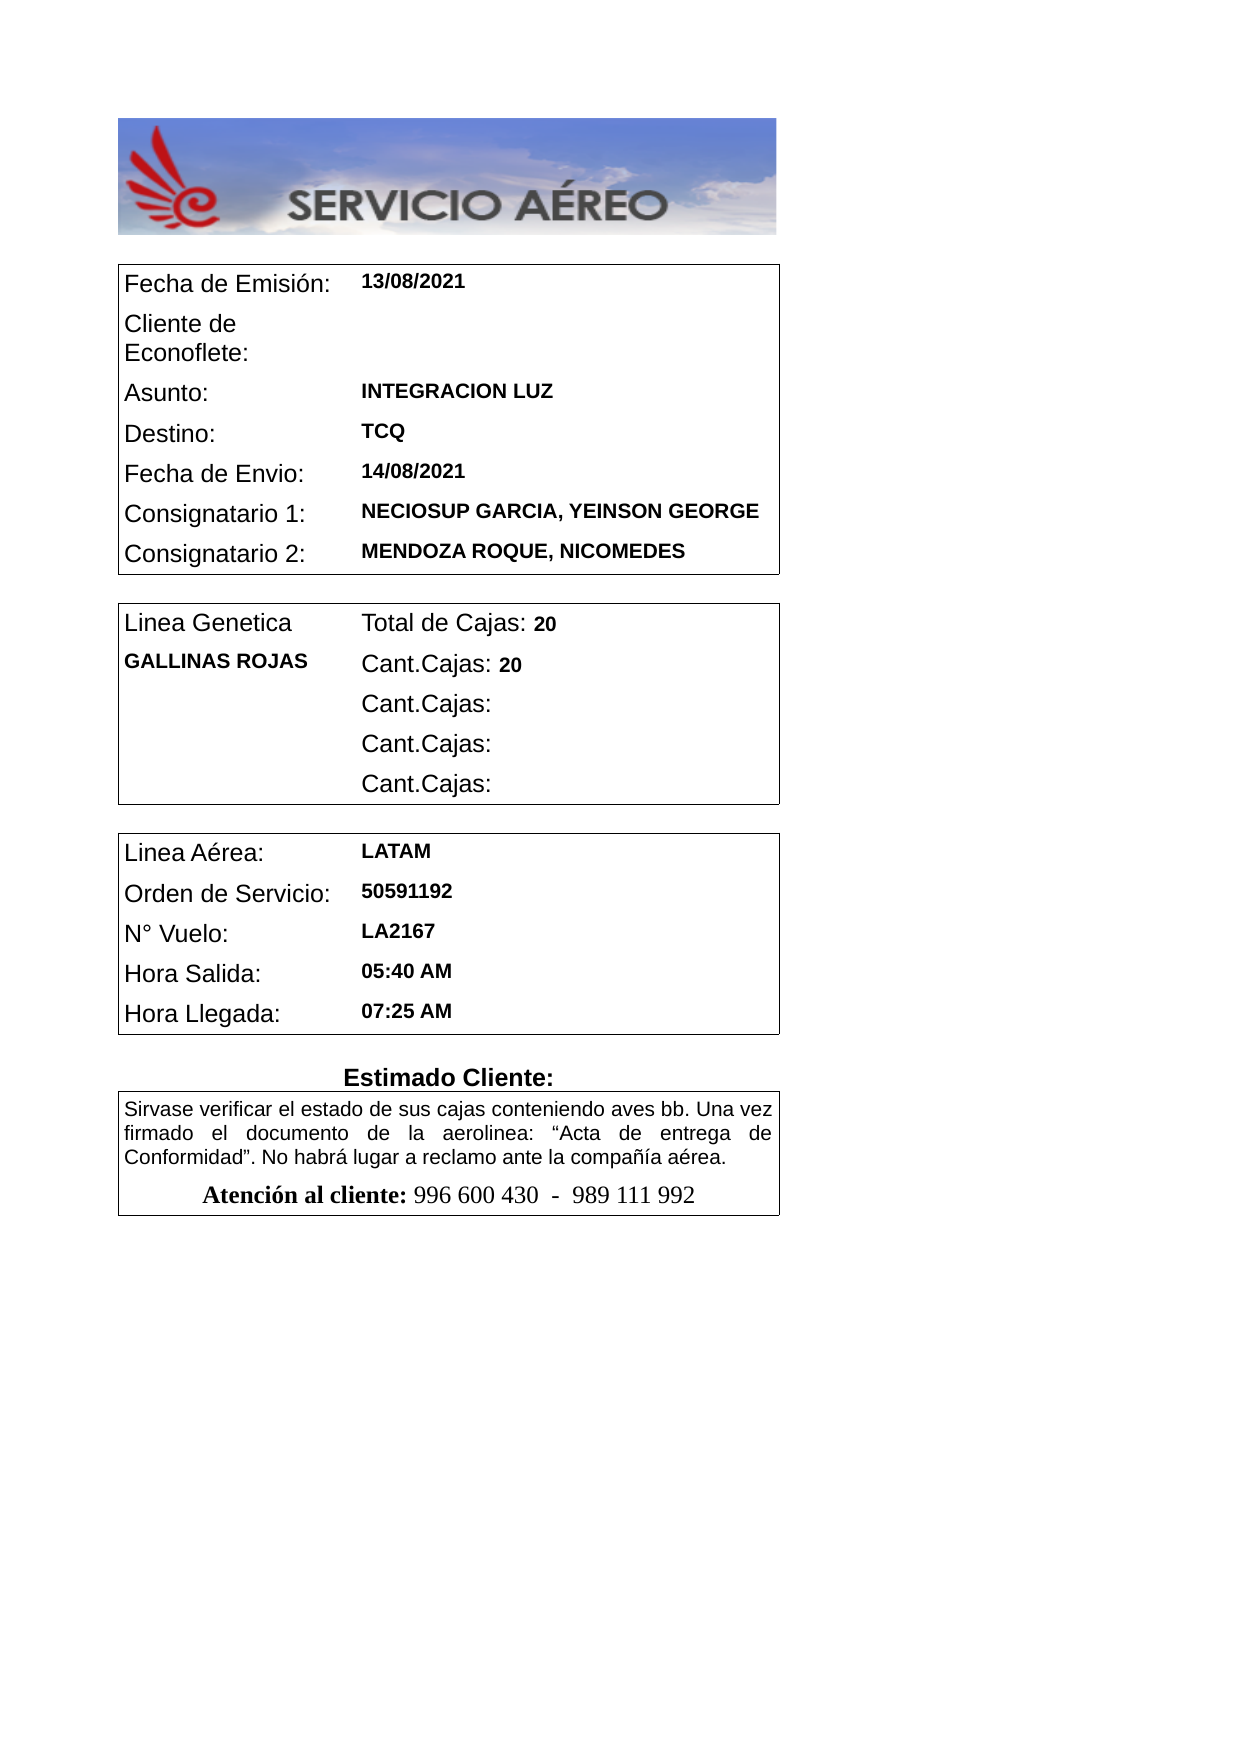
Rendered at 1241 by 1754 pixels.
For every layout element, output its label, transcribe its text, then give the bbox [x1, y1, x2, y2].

table_cell Cant.Cajas: 20 [356, 643, 779, 683]
table_cell INTEGRACION LUZ [356, 373, 779, 413]
table_cell Linea Aérea: [119, 834, 356, 873]
table_cell Cant.Cajas: [356, 764, 779, 804]
table_cell Linea Genetica [119, 604, 356, 643]
picture [118, 118, 777, 235]
table_cell 14/08/2021 [356, 453, 779, 493]
table_cell 07:25 AM [356, 994, 779, 1034]
table_cell Total de Cajas: 20 [356, 604, 779, 643]
table_cell Asunto: [119, 373, 356, 413]
table_cell Cliente de Econoflete: [119, 304, 356, 373]
table_cell Cant.Cajas: [356, 723, 779, 763]
table_cell Consignatario 2: [119, 534, 356, 574]
table_cell LATAM [356, 834, 779, 873]
table_cell Atención al cliente: 996 600 430 - 989 111 992 [119, 1175, 779, 1215]
table_cell GALLINAS ROJAS [119, 643, 356, 683]
table_cell [119, 764, 356, 804]
table_header Fecha de Emisión: [119, 265, 356, 304]
table_header 13/08/2021 [356, 265, 779, 304]
table_cell Consignatario 1: [119, 493, 356, 533]
table_cell NECIOSUP GARCIA, YEINSON GEORGE [356, 493, 779, 533]
table_cell Cant.Cajas: [356, 683, 779, 723]
table_cell Hora Salida: [119, 953, 356, 993]
table_cell [119, 723, 356, 763]
table_cell N° Vuelo: [119, 913, 356, 953]
table_cell [356, 575, 779, 603]
table_cell LA2167 [356, 913, 779, 953]
table_cell 05:40 AM [356, 953, 779, 993]
table_cell [118, 575, 356, 603]
table_cell Fecha de Envio: [119, 453, 356, 493]
table_cell Destino: [119, 413, 356, 453]
table_cell TCQ [356, 413, 779, 453]
table_cell Estimado Cliente: [118, 1035, 779, 1091]
table_cell Hora Llegada: [119, 994, 356, 1034]
table_cell 50591192 [356, 873, 779, 913]
table_cell MENDOZA ROQUE, NICOMEDES [356, 534, 779, 574]
table_cell [118, 805, 356, 833]
table_cell Sirvase verificar el estado de sus cajas conteniendo aves bb. Una vez firmado el documento de la aerolinea: “Acta de entrega de Conformidad”. No habrá lugar a reclamo ante la compañía aérea. [119, 1092, 779, 1175]
table_cell [119, 683, 356, 723]
table_cell [356, 805, 779, 833]
table_cell Orden de Servicio: [119, 873, 356, 913]
table_cell [356, 304, 779, 373]
